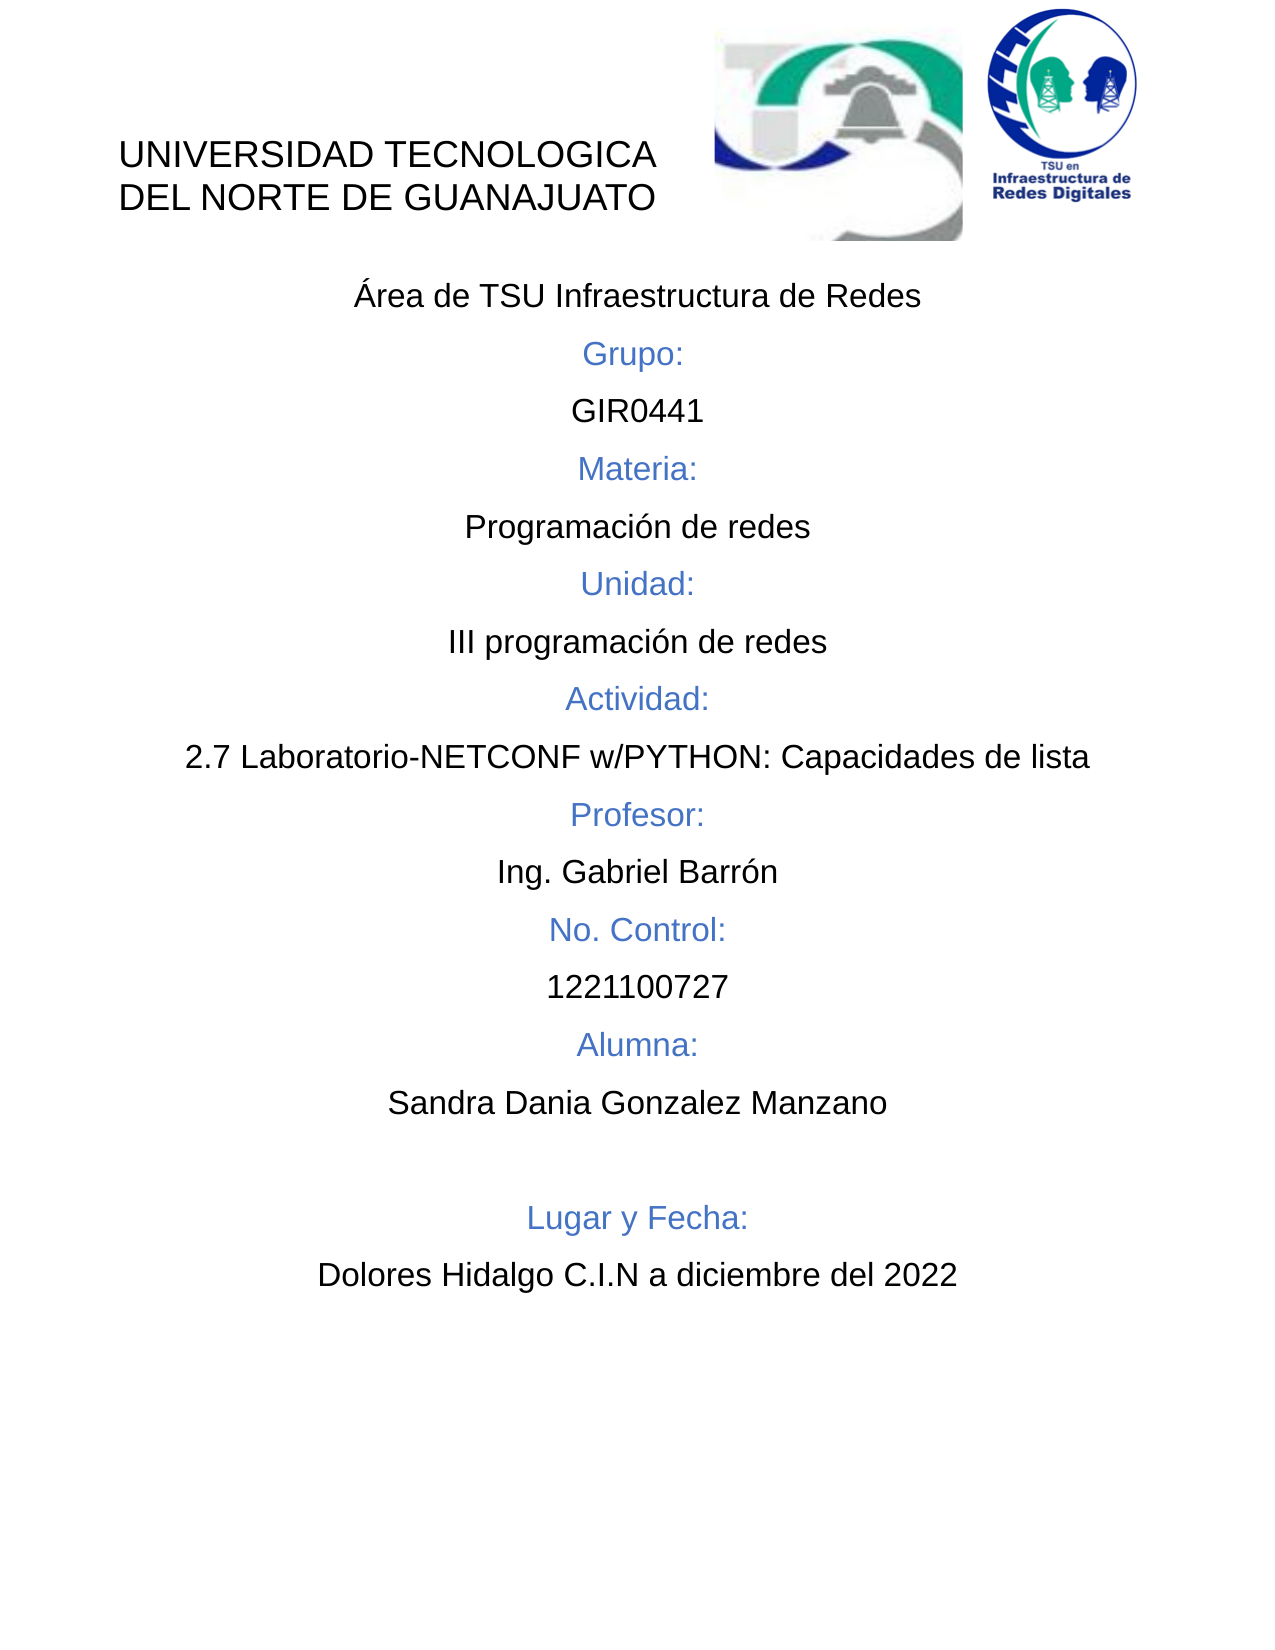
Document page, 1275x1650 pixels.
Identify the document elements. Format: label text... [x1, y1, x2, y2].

text Alumna: [118, 1025, 1157, 1063]
text Área de TSU Infraestructura de Redes [118, 276, 1157, 315]
text GIR0441 [118, 391, 1157, 430]
text DEL NORTE DE GUANAJUATO [118, 176, 714, 219]
text No. Control: [118, 910, 1157, 948]
text Sandra Dania Gonzalez Manzano [118, 1083, 1157, 1121]
text Materia: [118, 449, 1157, 487]
text Dolores Hidalgo C.I.N a diciembre del 2022 [118, 1256, 1157, 1294]
text UNIVERSIDAD TECNOLOGICA [118, 132, 714, 176]
text Programación de redes [118, 507, 1157, 545]
text Actividad: [118, 679, 1157, 718]
text Grupo: [118, 334, 1157, 372]
text Ing. Gabriel Barrón [118, 852, 1157, 891]
text Unidad: [118, 564, 1157, 603]
text [963, 176, 1157, 219]
text Lugar y Fecha: [118, 1198, 1157, 1236]
text 2.7 Laboratorio-NETCONF w/PYTHON: Capacidades de lista Profesor: [118, 737, 1157, 833]
text 1221100727 [118, 967, 1157, 1006]
text III programación de redes [118, 622, 1157, 660]
